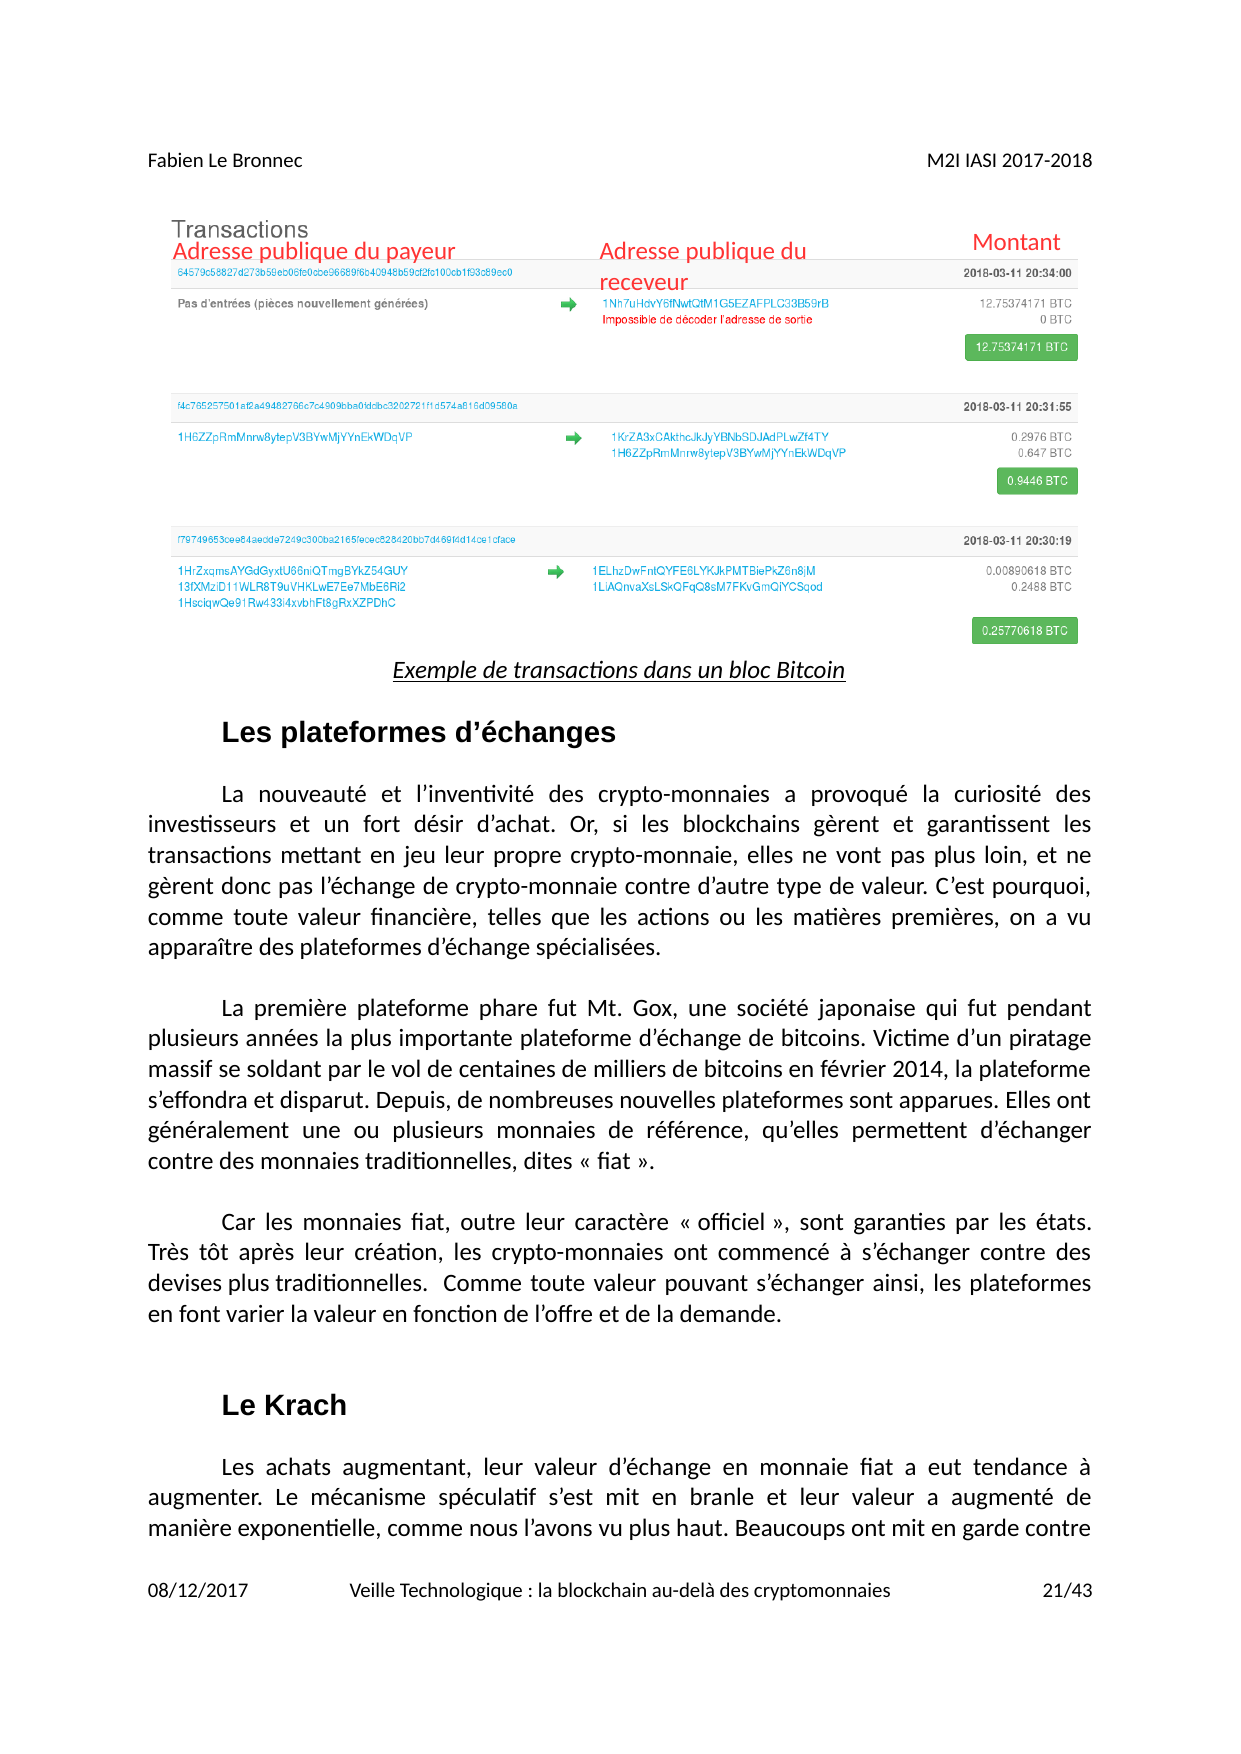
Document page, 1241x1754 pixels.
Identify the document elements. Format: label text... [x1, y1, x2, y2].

subtitle Le Krach [148, 1387, 1093, 1421]
text Les achats augmentant, leur valeur d’échange en monnaie fiat a eut tendance à augmenter. Le mécanisme spéculatif s’est mit en branle et leur valeur a augmenté de manière exponentielle, comme nous l’avons vu plus haut. Beaucoups ont mit en garde contre [148, 1451, 1093, 1543]
text Car les monnaies fiat, outre leur caractère « officiel », sont garanties par les états. Très tôt après leur création, les crypto-monnaies ont commencé à s’échanger contre des devises plus traditionnelles. Comme toute valeur pouvant s’échanger ainsi, les plateformes en font varier la valeur en fonction de l’offre et de la demande. [148, 1206, 1093, 1328]
text Exemple de transactions dans un bloc Bitcoin [148, 655, 1093, 685]
picture [147, 202, 1093, 655]
subtitle Les plateformes d’échanges [148, 715, 1093, 748]
text La nouveauté et l’inventivité des crypto-monnaies a provoqué la curiosité des investisseurs et un fort désir d’achat. Or, si les blockchains gèrent et garantissent les transactions mettant en jeu leur propre crypto-monnaie, elles ne vont pas plus loin, et ne gèrent donc pas l’échange de crypto-monnaie contre d’autre type de valeur. C’est pourquoi, comme toute valeur financière, telles que les actions ou les matières premières, on a vu apparaître des plateformes d’échange spécialisées. [148, 778, 1093, 962]
text La première plateforme phare fut Mt. Gox, une société japonaise qui fut pendant plusieurs années la plus importante plateforme d’échange de bitcoins. Victime d’un piratage massif se soldant par le vol de centaines de milliers de bitcoins en février 2014, la plateforme s’effondra et disparut. Depuis, de nombreuses nouvelles plateformes sont apparues. Elles ont généralement une ou plusieurs monnaies de référence, qu’elles permettent d’échanger contre des monnaies traditionnelles, dites « fiat ». [148, 992, 1093, 1176]
